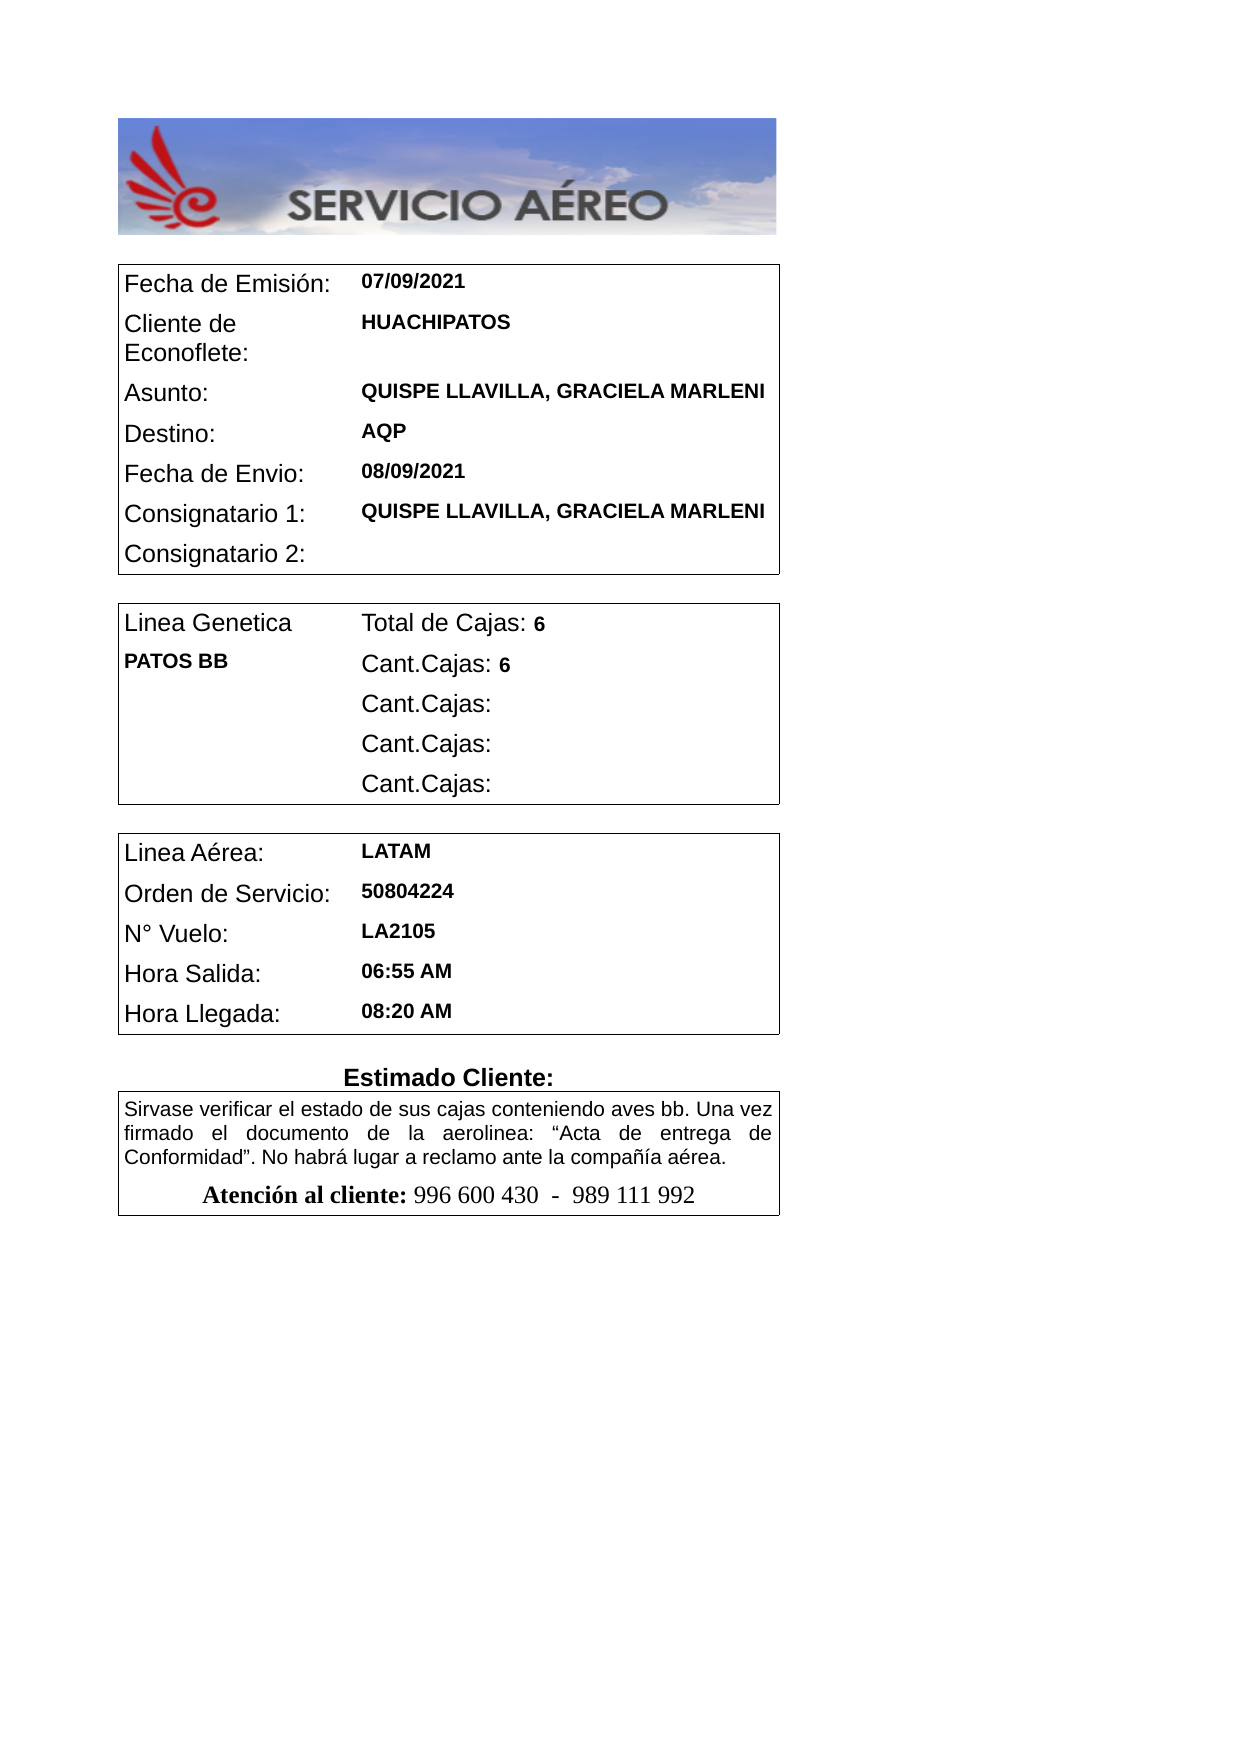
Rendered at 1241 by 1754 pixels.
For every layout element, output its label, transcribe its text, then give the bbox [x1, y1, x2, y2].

table_cell N° Vuelo: [119, 913, 356, 953]
table_cell 08/09/2021 [356, 453, 779, 493]
table_cell Atención al cliente: 996 600 430 - 989 111 992 [119, 1175, 779, 1215]
table_cell Destino: [119, 413, 356, 453]
table_cell [119, 683, 356, 723]
table_cell Linea Genetica [119, 604, 356, 643]
table_cell [119, 764, 356, 804]
table_cell [356, 575, 779, 603]
table_cell Cant.Cajas: [356, 683, 779, 723]
table_cell Orden de Servicio: [119, 873, 356, 913]
table_cell Sirvase verificar el estado de sus cajas conteniendo aves bb. Una vez firmado el documento de la aerolinea: “Acta de entrega de Conformidad”. No habrá lugar a reclamo ante la compañía aérea. [119, 1092, 779, 1175]
table_cell QUISPE LLAVILLA, GRACIELA MARLENI [356, 373, 779, 413]
table_cell Cant.Cajas: 6 [356, 643, 779, 683]
table_cell Cant.Cajas: [356, 764, 779, 804]
table_cell LA2105 [356, 913, 779, 953]
table_cell Total de Cajas: 6 [356, 604, 779, 643]
table_cell Consignatario 2: [119, 534, 356, 574]
table_cell [356, 805, 779, 833]
table_cell [119, 723, 356, 763]
table_cell [356, 534, 779, 574]
table_cell Hora Llegada: [119, 994, 356, 1034]
table_cell 06:55 AM [356, 953, 779, 993]
table_cell HUACHIPATOS [356, 304, 779, 373]
table_cell 50804224 [356, 873, 779, 913]
table_cell Cliente de Econoflete: [119, 304, 356, 373]
table_cell [118, 805, 356, 833]
table_cell AQP [356, 413, 779, 453]
table_cell Consignatario 1: [119, 493, 356, 533]
table_cell Fecha de Envio: [119, 453, 356, 493]
picture [118, 118, 777, 235]
table_header 07/09/2021 [356, 265, 779, 304]
table_cell PATOS BB [119, 643, 356, 683]
table_cell LATAM [356, 834, 779, 873]
table_cell Asunto: [119, 373, 356, 413]
table_cell Linea Aérea: [119, 834, 356, 873]
table_cell Cant.Cajas: [356, 723, 779, 763]
table_cell Estimado Cliente: [118, 1035, 779, 1091]
table_cell QUISPE LLAVILLA, GRACIELA MARLENI [356, 493, 779, 533]
table_header Fecha de Emisión: [119, 265, 356, 304]
table_cell 08:20 AM [356, 994, 779, 1034]
table_cell [118, 575, 356, 603]
table_cell Hora Salida: [119, 953, 356, 993]
